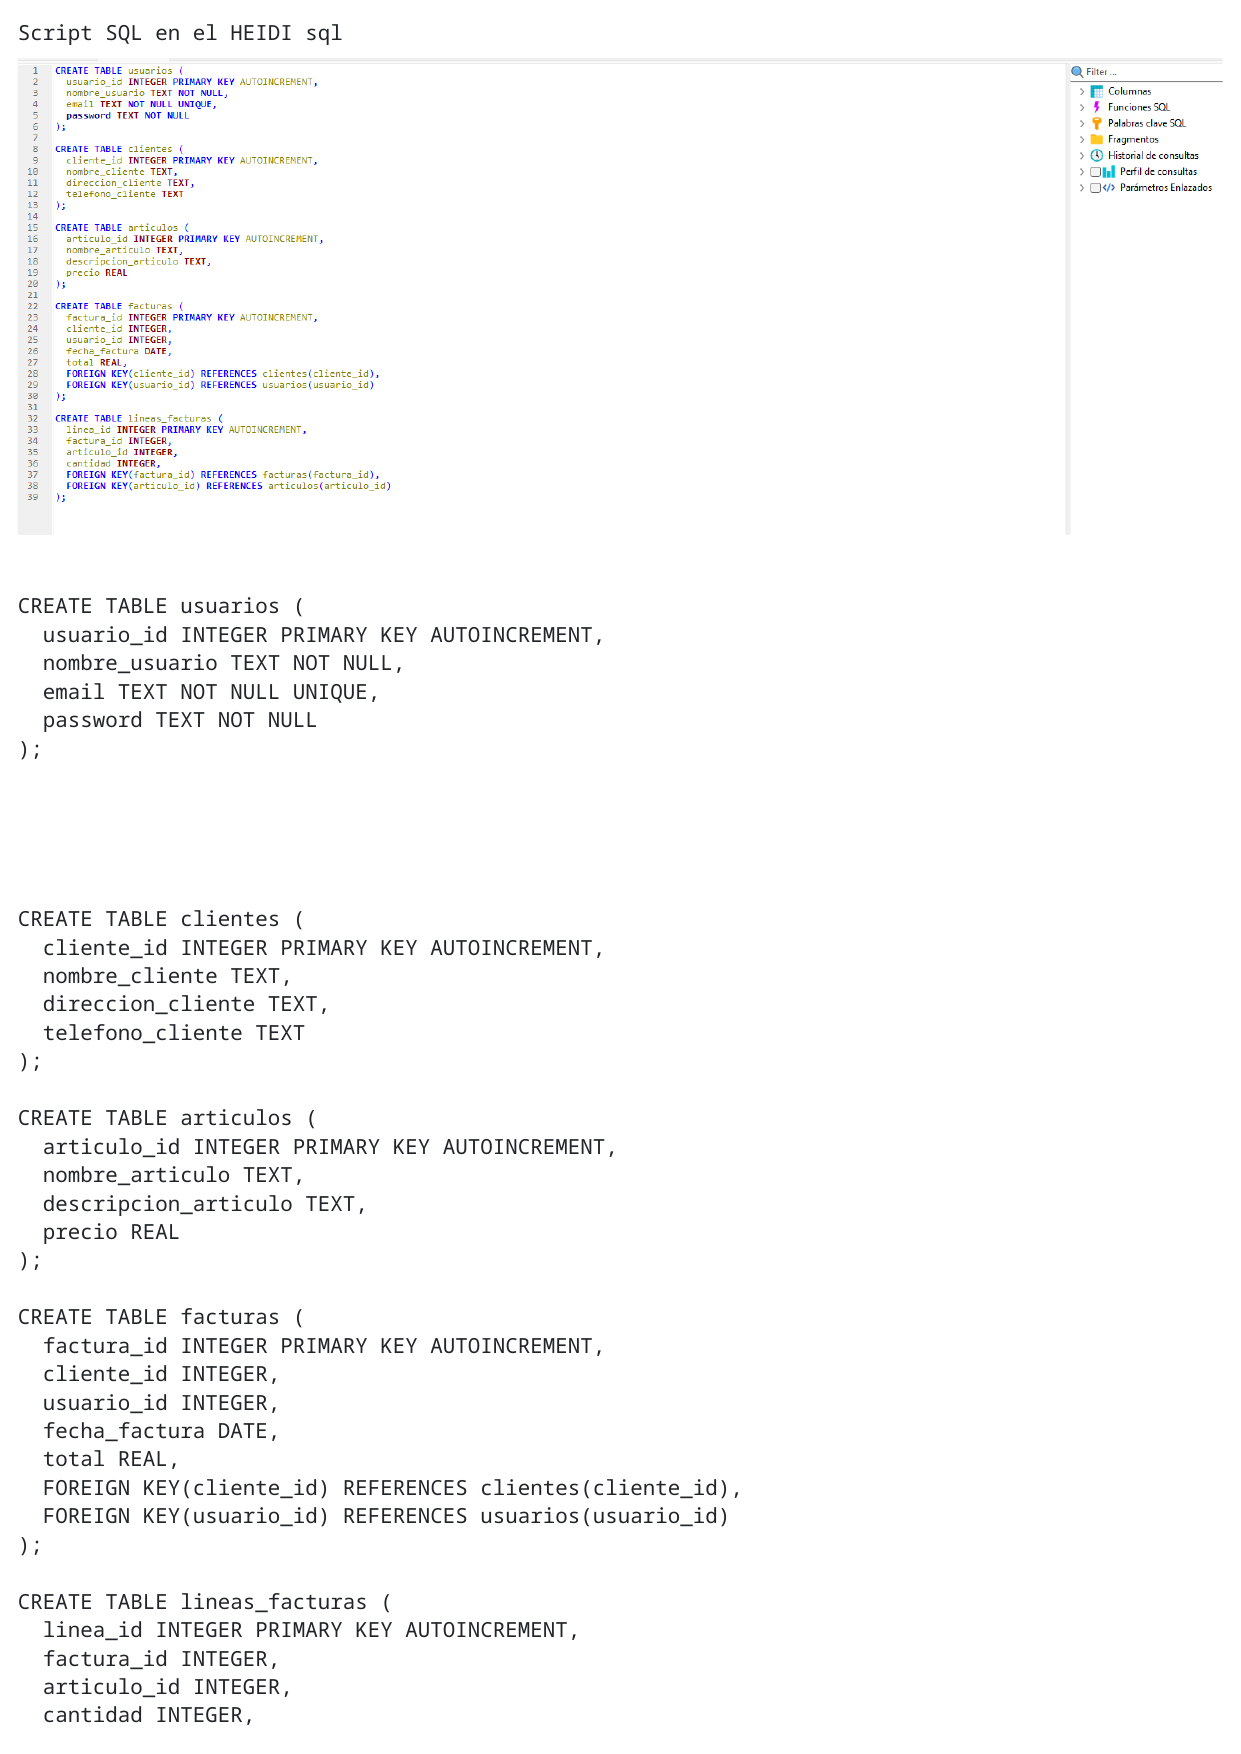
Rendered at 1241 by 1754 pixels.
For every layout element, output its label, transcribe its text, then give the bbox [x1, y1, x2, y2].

picture [17, 58, 1223, 535]
text CREATE TABLE clientes ( cliente_id INTEGER PRIMARY KEY AUTOINCREMENT, nombre_cliente TEXT, direccion_cliente TEXT, telefono_cliente TEXT ); CREATE TABLE articulos ( articulo_id INTEGER PRIMARY KEY AUTOINCREMENT, nombre_articulo TEXT, descripcion_articulo TEXT, precio REAL ); CREATE TABLE facturas ( factura_id INTEGER PRIMARY KEY AUTOINCREMENT, cliente_id INTEGER, usuario_id INTEGER, fecha_factura DATE, total REAL, FOREIGN KEY(cliente_id) REFERENCES clientes(cliente_id), FOREIGN KEY(usuario_id) REFERENCES usuarios(usuario_id) ); CREATE TABLE lineas_facturas ( linea_id INTEGER PRIMARY KEY AUTOINCREMENT, factura_id INTEGER, articulo_id INTEGER, cantidad INTEGER, [18, 876, 1222, 1729]
subtitle Script SQL en el HEIDI sql [18, 18, 1222, 46]
text CREATE TABLE usuarios ( usuario_id INTEGER PRIMARY KEY AUTOINCREMENT, nombre_usuario TEXT NOT NULL, email TEXT NOT NULL UNIQUE, password TEXT NOT NULL ); [18, 535, 1222, 791]
